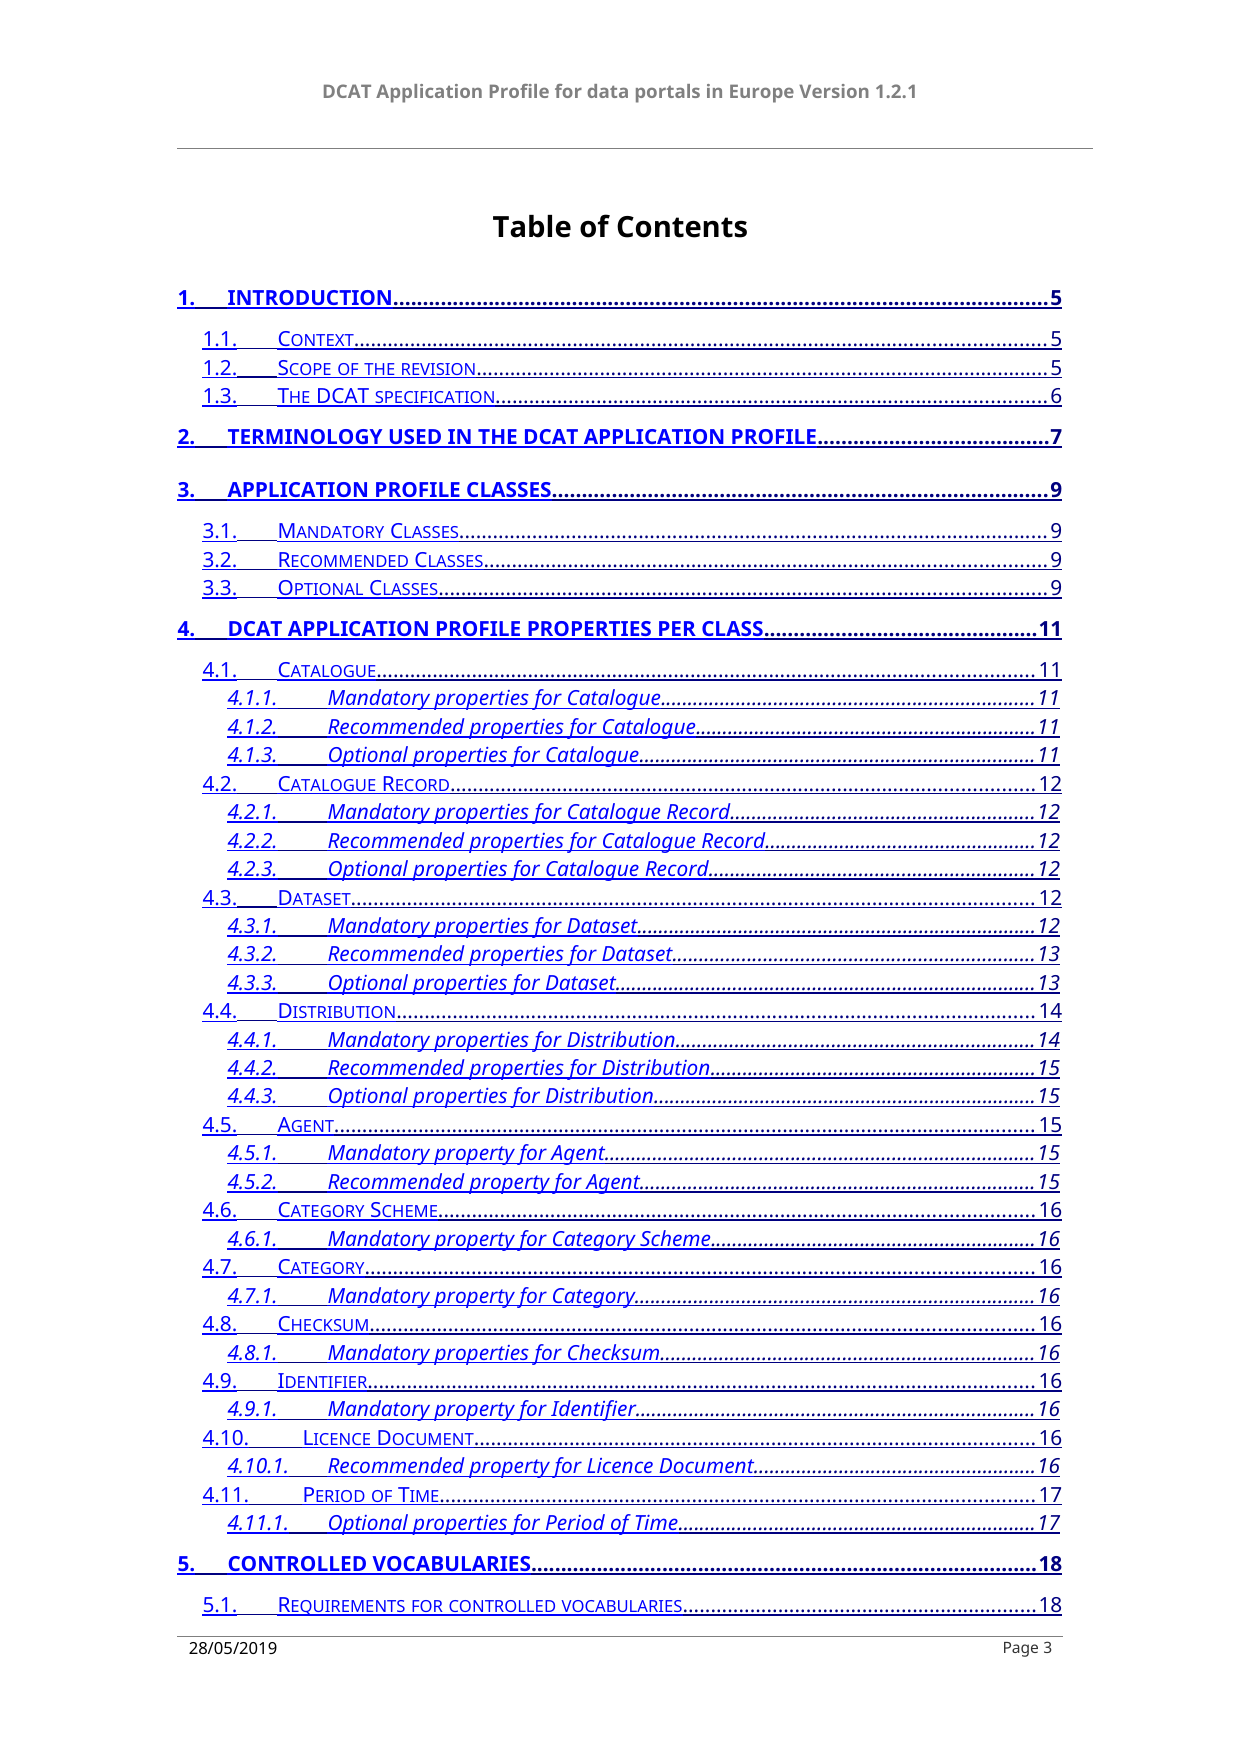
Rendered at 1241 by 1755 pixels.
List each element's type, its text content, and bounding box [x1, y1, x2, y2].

text 3.3. Optional Classes 9 [202, 573, 1063, 602]
text 3.1. Mandatory Classes 9 [202, 516, 1063, 545]
text 4.1. Catalogue 11 [202, 655, 1063, 683]
text 4.10.1. Recommended property for Licence Document 16 [227, 1451, 1063, 1480]
text 4.1.1. Mandatory properties for Catalogue 11 [227, 683, 1063, 712]
text 4.11. Period of Time 17 [202, 1480, 1063, 1508]
text 4.5.1. Mandatory property for Agent 15 [227, 1138, 1063, 1167]
text 4.3. Dataset 12 [202, 883, 1063, 911]
text 4.2.3. Optional properties for Catalogue Record 12 [227, 854, 1063, 883]
text 5. Controlled Vocabularies 18 [177, 1549, 1063, 1578]
text 4.11.1. Optional properties for Period of Time 17 [227, 1508, 1063, 1537]
text 2. Terminology used in the DCAT Application Profile 7 [177, 422, 1063, 450]
text 4.1.2. Recommended properties for Catalogue 11 [227, 712, 1063, 740]
text 4.2.2. Recommended properties for Catalogue Record 12 [227, 826, 1063, 854]
text 4.1.3. Optional properties for Catalogue 11 [227, 740, 1063, 769]
text 1. Introduction 5 [177, 283, 1063, 312]
text 4.8. Checksum 16 [202, 1309, 1063, 1338]
text 4. DCAT Application Profile Properties per Class 11 [177, 614, 1063, 643]
text 4.3.1. Mandatory properties for Dataset 12 [227, 911, 1063, 939]
text 4.2. Catalogue Record 12 [202, 769, 1063, 797]
text 4.4.2. Recommended properties for Distribution 15 [227, 1053, 1063, 1082]
text 3. Application Profile classes 9 [177, 475, 1063, 504]
text 4.8.1. Mandatory properties for Checksum 16 [227, 1338, 1063, 1366]
text 4.5. Agent 15 [202, 1110, 1063, 1138]
text 4.7.1. Mandatory property for Category 16 [227, 1281, 1063, 1309]
text 4.5.2. Recommended property for Agent 15 [227, 1167, 1063, 1195]
text 4.6. Category Scheme 16 [202, 1195, 1063, 1224]
text 1.2. Scope of the revision 5 [202, 353, 1063, 381]
text 4.2.1. Mandatory properties for Catalogue Record 12 [227, 797, 1063, 826]
text 3.2. Recommended Classes 9 [202, 545, 1063, 573]
text 4.9.1. Mandatory property for Identifier 16 [227, 1394, 1063, 1423]
text 5.1. Requirements for controlled vocabularies 18 [202, 1590, 1063, 1618]
text 4.6.1. Mandatory property for Category Scheme 16 [227, 1224, 1063, 1252]
text 4.4. Distribution 14 [202, 996, 1063, 1025]
text 4.3.2. Recommended properties for Dataset 13 [227, 939, 1063, 968]
text 1.3. The DCAT specification 6 [202, 381, 1063, 409]
text 4.9. Identifier 16 [202, 1366, 1063, 1394]
text 4.3.3. Optional properties for Dataset 13 [227, 968, 1063, 996]
text 4.4.3. Optional properties for Distribution 15 [227, 1082, 1063, 1110]
text 1.1. Context 5 [202, 324, 1063, 353]
text 4.4.1. Mandatory properties for Distribution 14 [227, 1025, 1063, 1053]
text 4.10. Licence Document 16 [202, 1423, 1063, 1451]
text 4.7. Category 16 [202, 1252, 1063, 1281]
subtitle Table of Contents [177, 206, 1063, 246]
